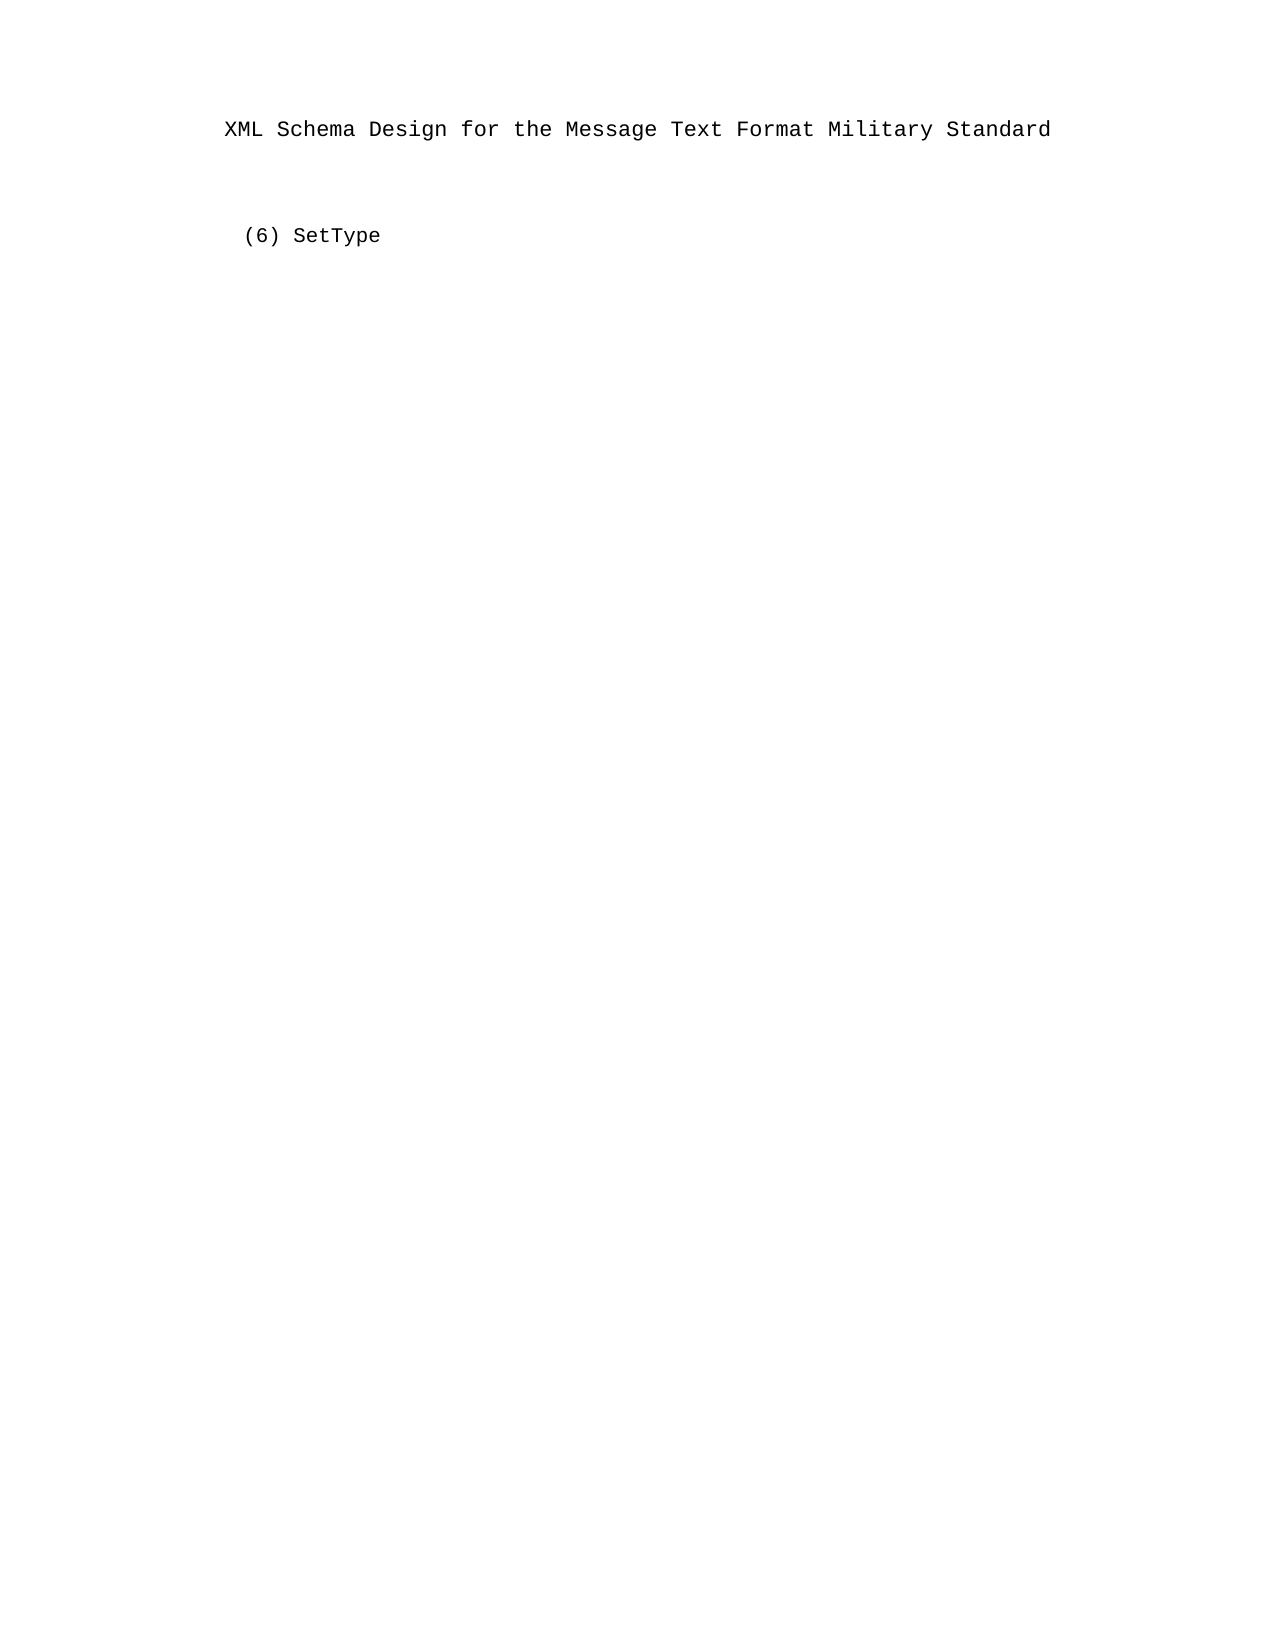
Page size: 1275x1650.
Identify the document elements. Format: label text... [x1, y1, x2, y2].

text (6) SetType [118, 226, 1157, 249]
